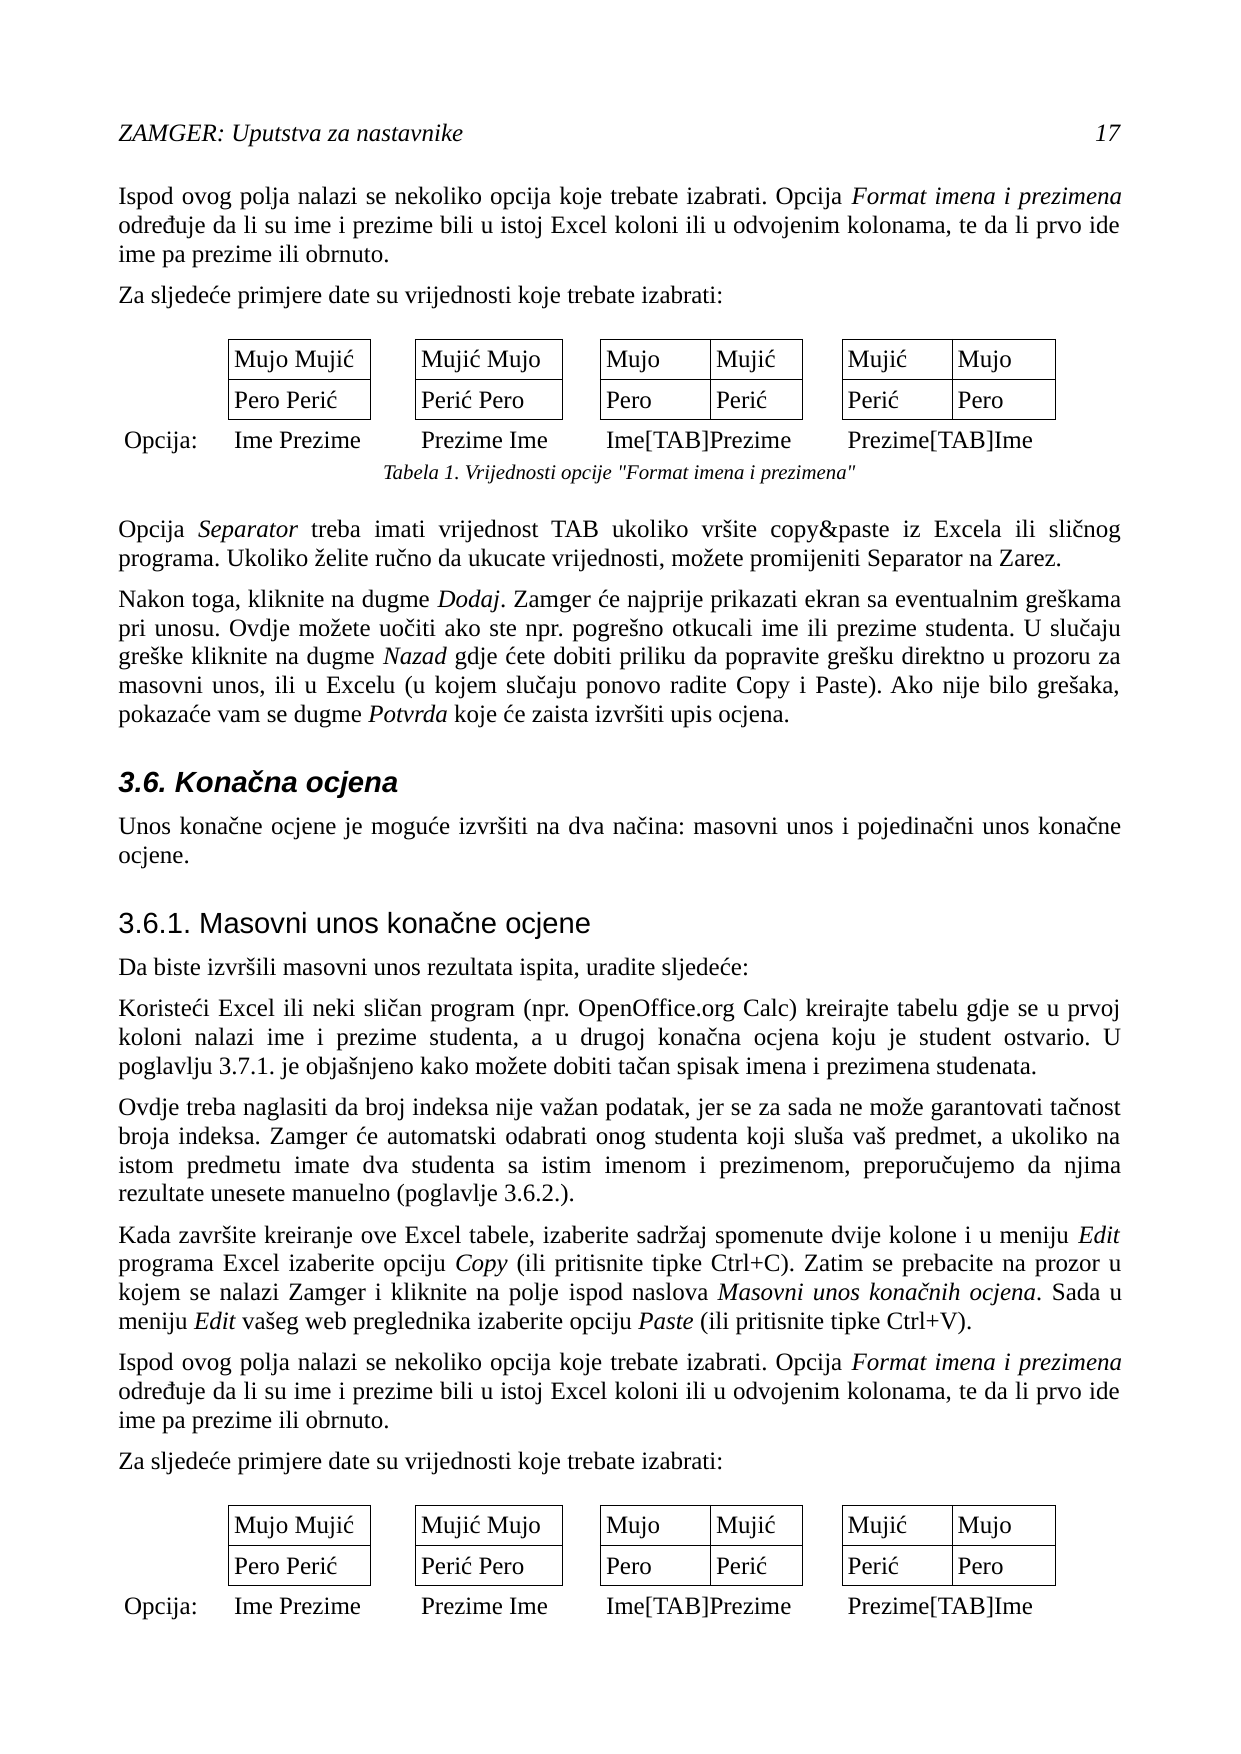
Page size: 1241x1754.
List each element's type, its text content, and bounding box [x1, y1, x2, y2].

table_cell Perić Pero [416, 1546, 562, 1585]
table_cell [802, 1585, 842, 1626]
table_cell Prezime[TAB]Ime [842, 420, 1055, 460]
table_header [803, 1505, 842, 1545]
text Ovdje treba naglasiti da broj indeksa nije važan podatak, jer se za sada ne može garantovati tačnost broja indeksa. Zamger će automatski odabrati onog studenta koji sluša vaš predmet, a ukoliko na istom predmetu imate dva studenta sa istim imenom i prezimenom, preporučujemo da njima rezultate unesete manuelno (poglavlje 3.6.2.). [118, 1092, 1122, 1207]
table_header [118, 1505, 228, 1545]
table_header Mujo [953, 1506, 1055, 1545]
table_cell [370, 419, 415, 460]
table_cell Prezime Ime [415, 1586, 562, 1626]
table_cell [371, 1545, 415, 1585]
table_cell Ime Prezime [228, 420, 370, 460]
table_header [563, 339, 600, 379]
text Unos konačne ocjene je moguće izvršiti na dva načina: masovni unos i pojedinačni unos konačne ocjene. [118, 811, 1122, 869]
table_cell Prezime Ime [415, 420, 562, 460]
table_cell [1056, 379, 1122, 419]
table_cell [563, 379, 600, 419]
table_header Mujić [711, 1506, 802, 1545]
table_cell [803, 1545, 842, 1585]
table_cell Perić [711, 1546, 802, 1585]
table_cell [1055, 419, 1122, 460]
table_header [1056, 339, 1122, 379]
table_cell Pero Perić [229, 380, 370, 419]
table_cell Perić [711, 380, 802, 419]
table_header [118, 339, 228, 379]
table_cell Ime[TAB]Prezime [600, 1586, 802, 1626]
table_header [371, 1505, 415, 1545]
text Opcija Separator treba imati vrijednost TAB ukoliko vršite copy&paste iz Excela ili sličnog programa. Ukoliko želite ručno da ukucate vrijednosti, možete promijeniti Separator na Zarez. [118, 514, 1122, 571]
table_cell [1056, 1545, 1122, 1585]
table_header Mujić [711, 340, 802, 379]
text Da biste izvršili masovni unos rezultata ispita, uradite sljedeće: [118, 952, 1122, 981]
table_cell Pero [953, 1546, 1055, 1585]
text Ispod ovog polja nalazi se nekoliko opcija koje trebate izabrati. Opcija Format imena i prezimena određuje da li su ime i prezime bili u istoj Excel koloni ili u odvojenim kolonama, te da li prvo ide ime pa prezime ili obrnuto. [118, 181, 1122, 267]
table_header Mujo [953, 340, 1055, 379]
table_header [1056, 1505, 1122, 1545]
table_cell Prezime[TAB]Ime [842, 1586, 1055, 1626]
table_cell [562, 419, 600, 460]
subtitle 3.6.1. Masovni unos konačne ocjene [118, 906, 1122, 940]
text Ispod ovog polja nalazi se nekoliko opcija koje trebate izabrati. Opcija Format imena i prezimena određuje da li su ime i prezime bili u istoj Excel koloni ili u odvojenim kolonama, te da li prvo ide ime pa prezime ili obrnuto. [118, 1347, 1122, 1433]
table_header Mujić Mujo [416, 340, 562, 379]
table_cell Pero [601, 380, 710, 419]
table_header [563, 1505, 600, 1545]
table_cell Pero [601, 1546, 710, 1585]
table_header Mujo [601, 1506, 710, 1545]
table_header Mujo [601, 340, 710, 379]
table_cell [371, 379, 415, 419]
table_header Mujo Mujić [229, 340, 370, 379]
table_header Mujo Mujić [229, 1506, 370, 1545]
table_cell [802, 419, 842, 460]
text Za sljedeće primjere date su vrijednosti koje trebate izabrati: [118, 1446, 1122, 1475]
text Nakon toga, kliknite na dugme Dodaj. Zamger će najprije prikazati ekran sa eventualnim greškama pri unosu. Ovdje možete uočiti ako ste npr. pogrešno otkucali ime ili prezime studenta. U slučaju greške kliknite na dugme Nazad gdje ćete dobiti priliku da popravite grešku direktno u prozoru za masovni unos, ili u Excelu (u kojem slučaju ponovo radite Copy i Paste). Ako nije bilo grešaka, pokazaće vam se dugme Potvrda koje će zaista izvršiti upis ocjena. [118, 584, 1122, 728]
table_cell Ime Prezime [228, 1586, 370, 1626]
table_cell Perić [843, 1546, 952, 1585]
table_cell [118, 1545, 228, 1585]
table_cell Opcija: [118, 1585, 228, 1626]
table_cell [803, 379, 842, 419]
table_cell [370, 1585, 415, 1626]
table_cell Ime[TAB]Prezime [600, 420, 802, 460]
table_cell [562, 1585, 600, 1626]
table_cell [1055, 1585, 1122, 1626]
text Koristeći Excel ili neki sličan program (npr. OpenOffice.org Calc) kreirajte tabelu gdje se u prvoj koloni nalazi ime i prezime studenta, a u drugoj konačna ocjena koju je student ostvario. U poglavlju 3.7.1. je objašnjeno kako možete dobiti tačan spisak imena i prezimena studenata. [118, 993, 1122, 1080]
table_cell Pero Perić [229, 1546, 370, 1585]
table_cell Perić Pero [416, 380, 562, 419]
table_cell Opcija: [118, 419, 228, 460]
table_cell Perić [843, 380, 952, 419]
table_header [803, 339, 842, 379]
subtitle 3.6. Konačna ocjena [118, 765, 1122, 799]
table_cell Pero [953, 380, 1055, 419]
text Tabela 1. Vrijednosti opcije "Format imena i prezimena" [118, 460, 1122, 484]
table_header [371, 339, 415, 379]
text Kada završite kreiranje ove Excel tabele, izaberite sadržaj spomenute dvije kolone i u meniju Edit programa Excel izaberite opciju Copy (ili pritisnite tipke Ctrl+C). Zatim se prebacite na prozor u kojem se nalazi Zamger i kliknite na polje ispod naslova Masovni unos konačnih ocjena. Sada u meniju Edit vašeg web preglednika izaberite opciju Paste (ili pritisnite tipke Ctrl+V). [118, 1220, 1122, 1335]
table_header Mujić [843, 340, 952, 379]
table_header Mujić [843, 1506, 952, 1545]
table_cell [563, 1545, 600, 1585]
table_cell [118, 379, 228, 419]
text Za sljedeće primjere date su vrijednosti koje trebate izabrati: [118, 280, 1122, 309]
table_header Mujić Mujo [416, 1506, 562, 1545]
